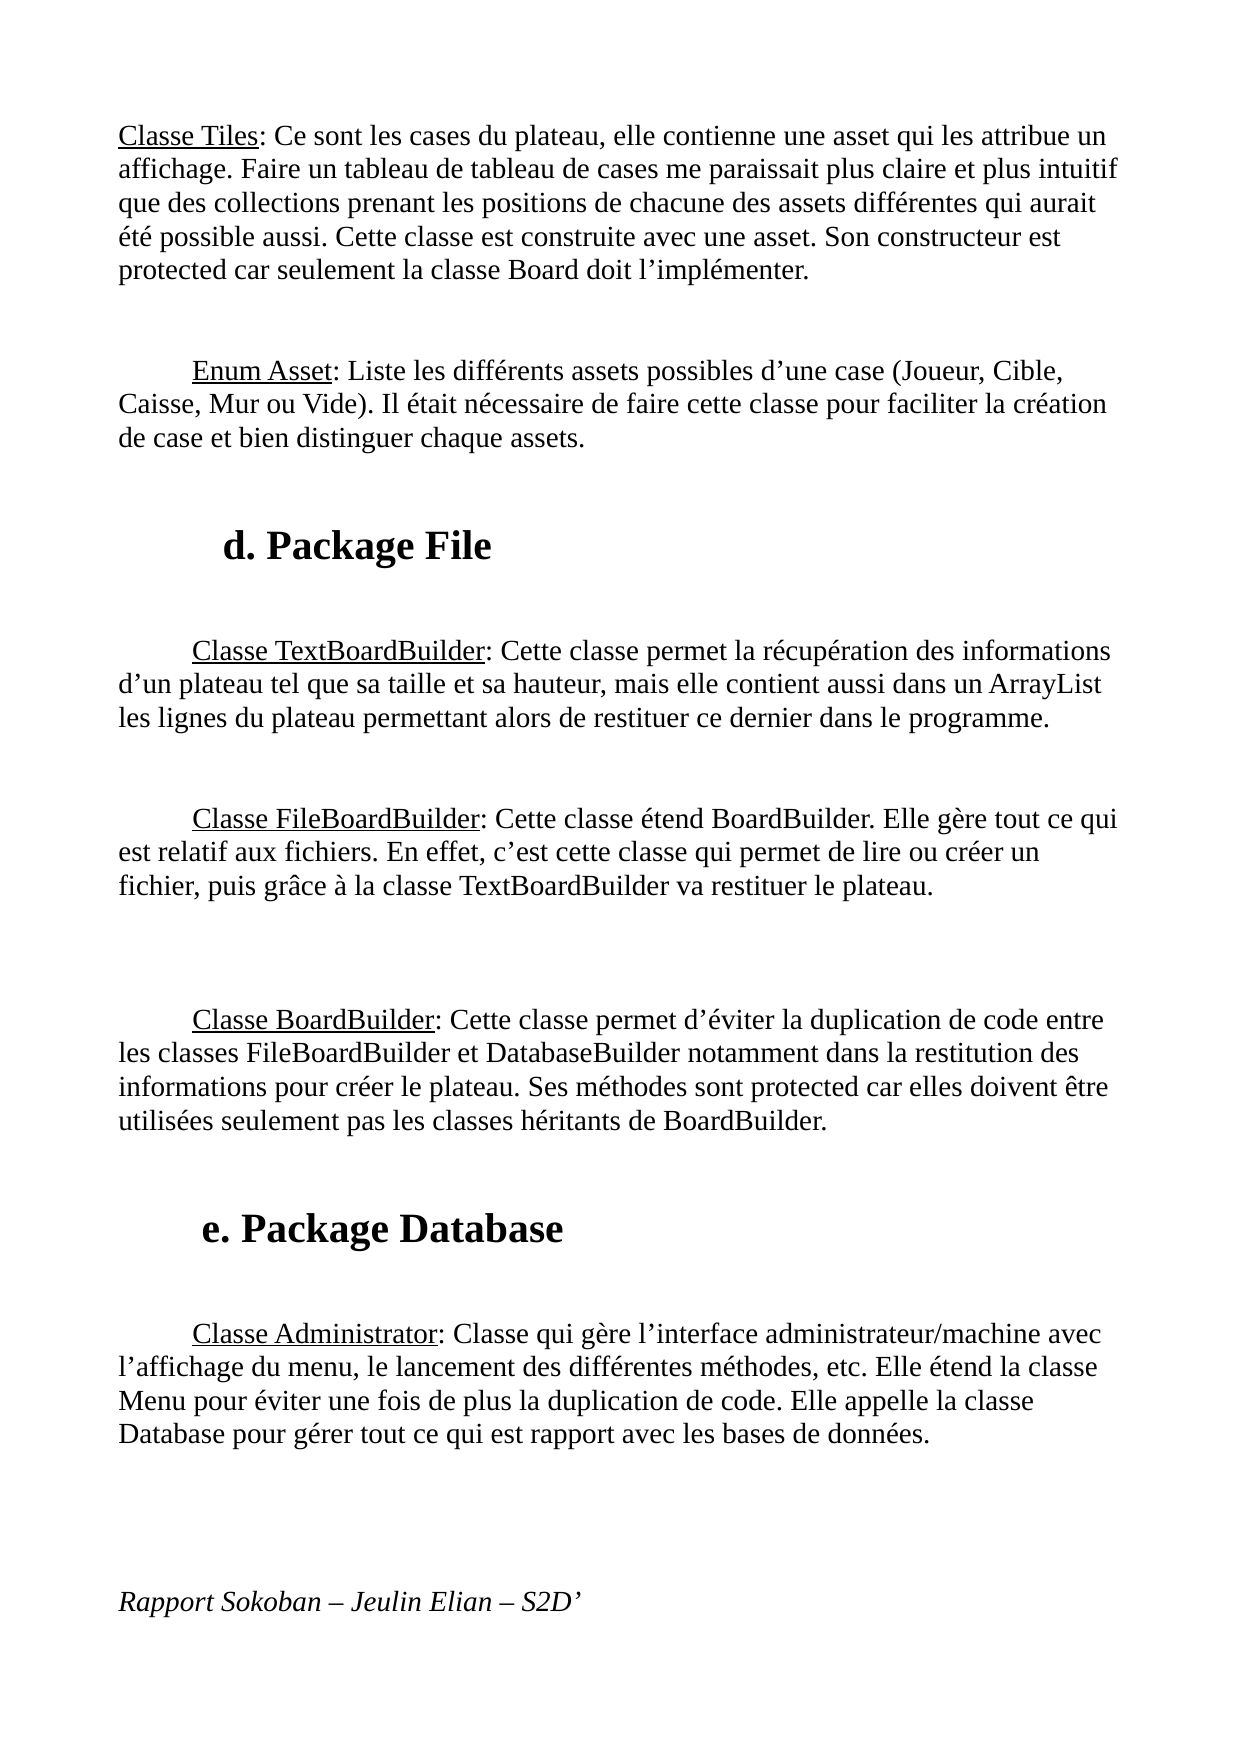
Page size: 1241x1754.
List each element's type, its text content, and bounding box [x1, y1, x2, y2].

text Classe BoardBuilder: Cette classe permet d’éviter la duplication de code entre les classes FileBoardBuilder et DatabaseBuilder notamment dans la restitution des informations pour créer le plateau. Ses méthodes sont protected car elles doivent être utilisées seulement pas les classes héritants de BoardBuilder. [118, 1002, 1122, 1136]
text Enum Asset: Liste les différents assets possibles d’une case (Joueur, Cible, Caisse, Mur ou Vide). Il était nécessaire de faire cette classe pour faciliter la création de case et bien distinguer chaque assets. [118, 353, 1122, 453]
list d. Package File [118, 521, 1122, 568]
text Classe Tiles: Ce sont les cases du plateau, elle contienne une asset qui les attribue un affichage. Faire un tableau de tableau de cases me paraissait plus claire et plus intuitif que des collections prenant les positions de chacune des assets différentes qui aurait été possible aussi. Cette classe est construite avec une asset. Son constructeur est protected car seulement la classe Board doit l’implémenter. [118, 118, 1122, 286]
text Classe TextBoardBuilder: Cette classe permet la récupération des informations d’un plateau tel que sa taille et sa hauteur, mais elle contient aussi dans un ArrayList les lignes du plateau permettant alors de restituer ce dernier dans le programme. [118, 633, 1122, 734]
text Rapport Sokoban – Jeulin Elian – S2D’ [118, 1584, 1122, 1618]
text Classe Administrator: Classe qui gère l’interface administrateur/machine avec l’affichage du menu, le lancement des différentes méthodes, etc. Elle étend la classe Menu pour éviter une fois de plus la duplication de code. Elle appelle la classe Database pour gérer tout ce qui est rapport avec les bases de données. [118, 1316, 1122, 1450]
text Classe FileBoardBuilder: Cette classe étend BoardBuilder. Elle gère tout ce qui est relatif aux fichiers. En effet, c’est cette classe qui permet de lire ou créer un fichier, puis grâce à la classe TextBoardBuilder va restituer le plateau. [118, 801, 1122, 901]
list e. Package Database [118, 1203, 1122, 1251]
